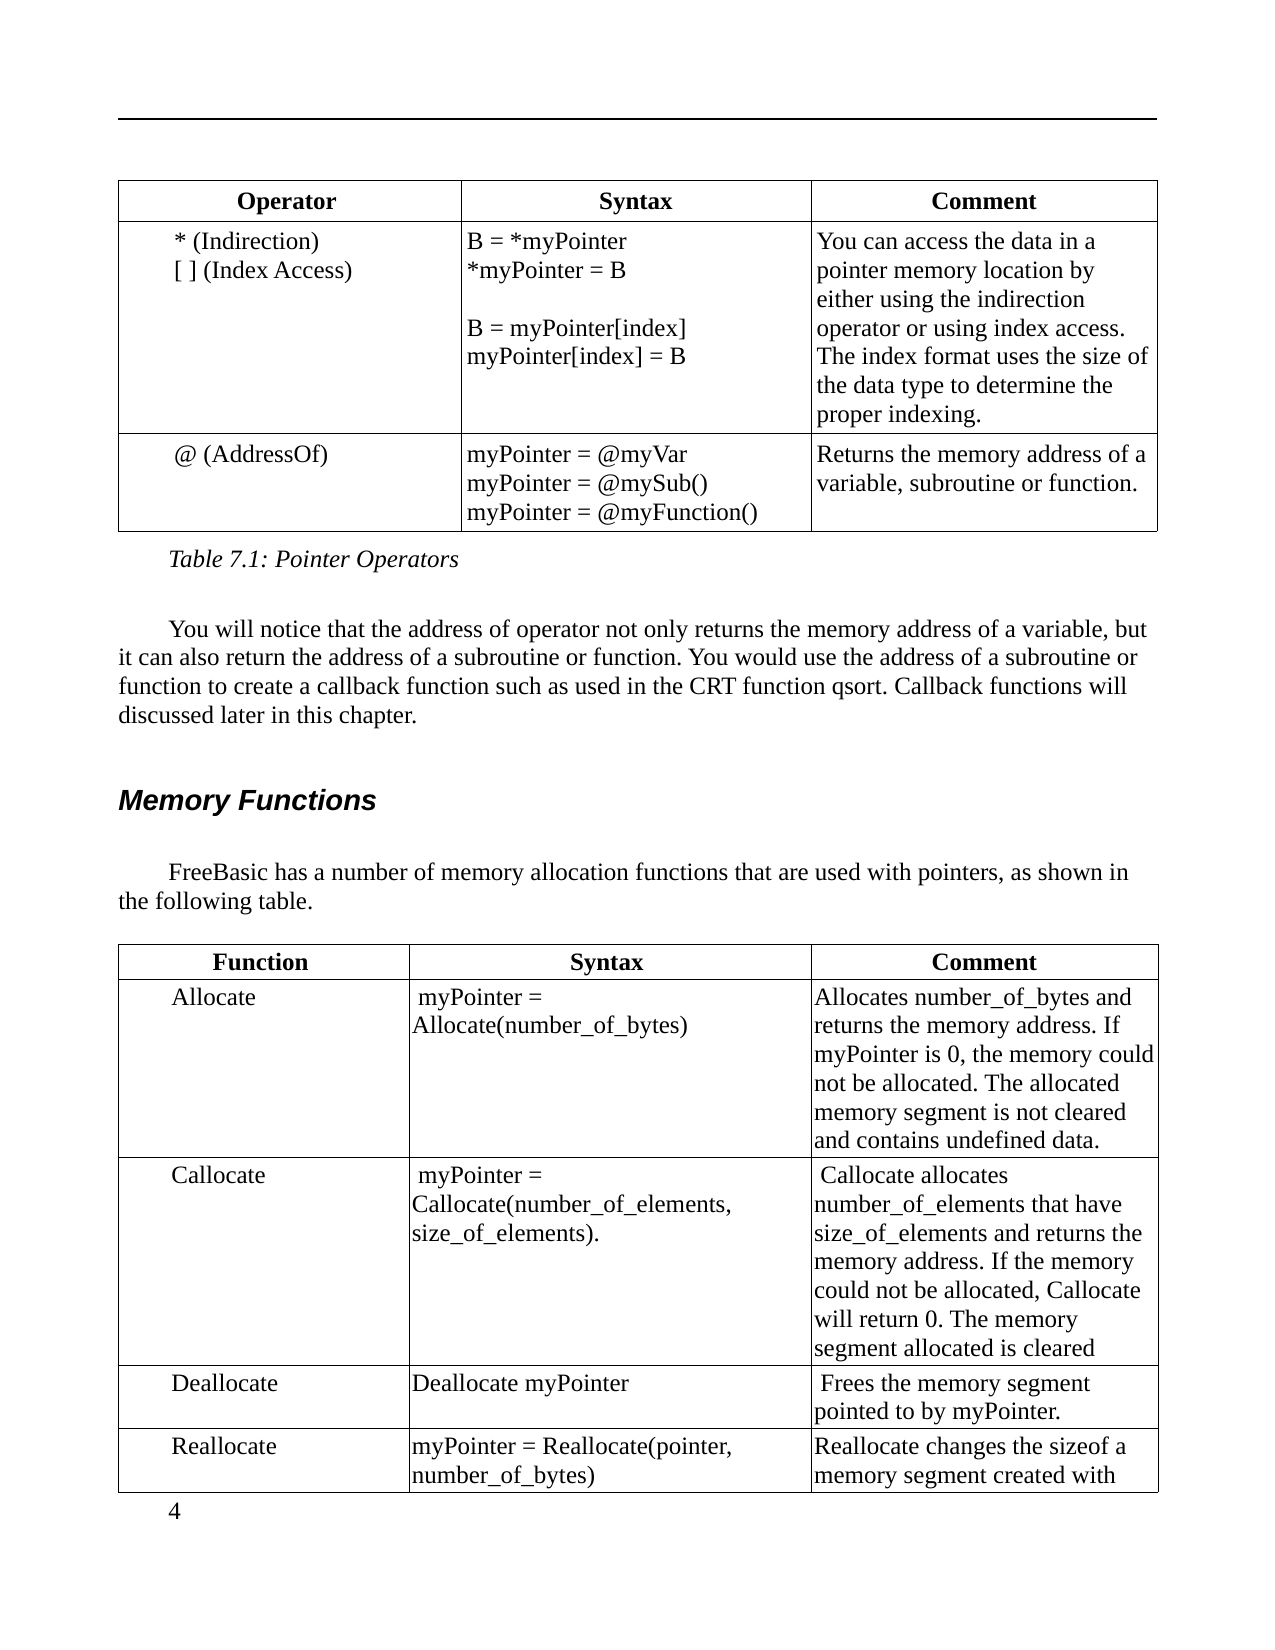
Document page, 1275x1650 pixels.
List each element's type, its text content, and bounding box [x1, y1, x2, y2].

table_cell myPointer = Allocate(number_of_bytes) [410, 980, 811, 1157]
text You will notice that the address of operator not only returns the memory address of a variable, but it can also return the address of a subroutine or function. You would use the address of a subroutine or function to create a callback function such as used in the CRT function qsort. Callback functions will discussed later in this chapter. [118, 614, 1157, 729]
table_header Operator [119, 181, 461, 221]
table_cell Allocate [119, 980, 409, 1157]
table_header Syntax [410, 945, 811, 978]
table_cell @ (AddressOf) [119, 434, 461, 531]
table_cell Frees the memory segment pointed to by myPointer. [812, 1366, 1158, 1428]
text Table 7.1: Pointer Operators [118, 544, 1157, 572]
table_cell You can access the data in a pointer memory location by either using the indirection operator or using index access. The index format uses the size of the data type to determine the proper indexing. [812, 222, 1157, 433]
table_cell myPointer = Reallocate(pointer, number_of_bytes) [410, 1429, 811, 1492]
table_cell Deallocate myPointer [410, 1366, 811, 1428]
table_cell Allocates number_of_bytes and returns the memory address. If myPointer is 0, the memory could not be allocated. The allocated memory segment is not cleared and contains undefined data. [812, 980, 1158, 1157]
table_header Comment [812, 945, 1158, 978]
table_cell Reallocate [119, 1429, 409, 1492]
table_header Comment [812, 181, 1157, 221]
text FreeBasic has a number of memory allocation functions that are used with pointers, as shown in the following table. [118, 857, 1157, 915]
table_cell myPointer = Callocate(number_of_elements, size_of_elements). [410, 1158, 811, 1364]
table_cell Reallocate changes the sizeof a memory segment created with [812, 1429, 1158, 1492]
table_cell Callocate [119, 1158, 409, 1364]
table_cell Callocate allocates number_of_elements that have size_of_elements and returns the memory address. If the memory could not be allocated, Callocate will return 0. The memory segment allocated is cleared [812, 1158, 1158, 1364]
table_cell Returns the memory address of a variable, subroutine or function. [812, 434, 1157, 531]
subtitle Memory Functions [118, 782, 1157, 816]
table_header Function [119, 945, 409, 978]
table_cell myPointer = @myVar myPointer = @mySub() myPointer = @myFunction() [462, 434, 811, 531]
table_header Syntax [462, 181, 811, 221]
table_cell * (Indirection) [ ] (Index Access) [119, 222, 461, 433]
table_cell Deallocate [119, 1366, 409, 1428]
table_cell B = *myPointer *myPointer = B B = myPointer[index] myPointer[index] = B [462, 222, 811, 433]
